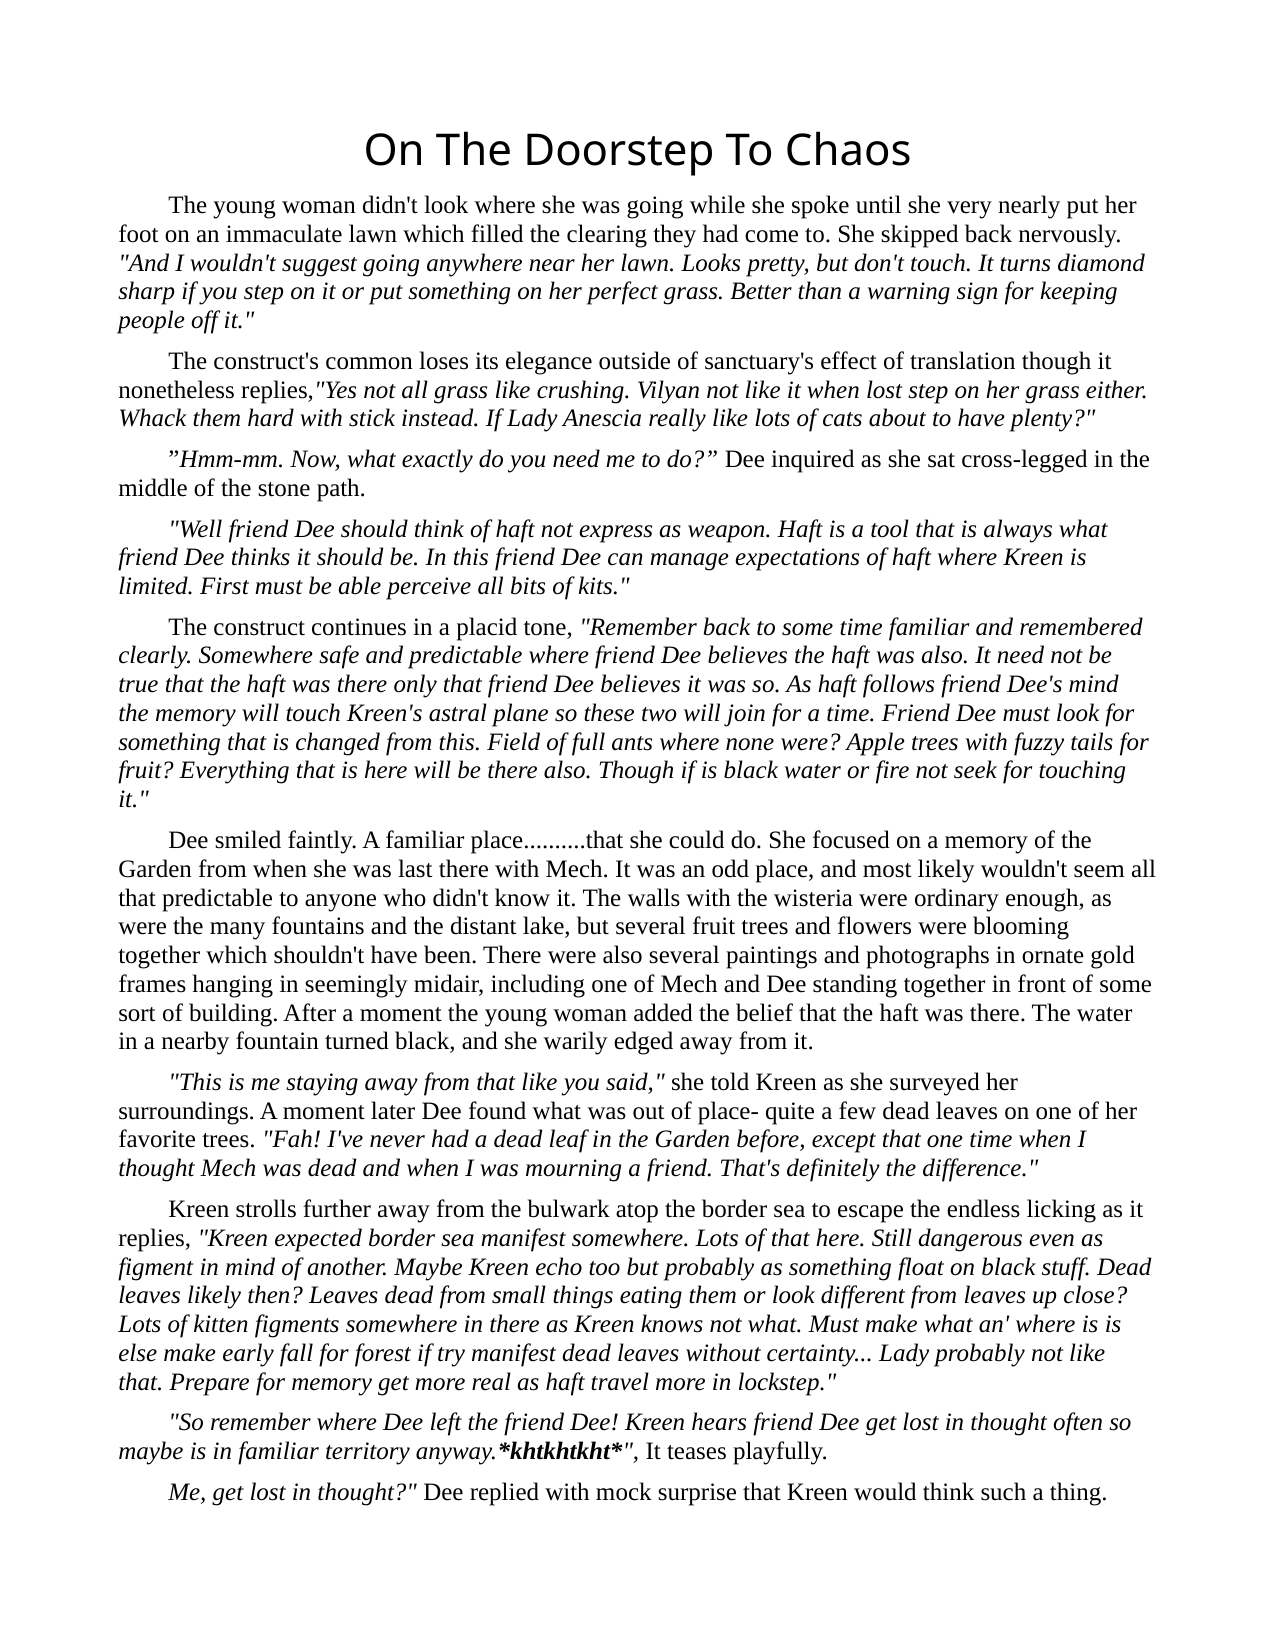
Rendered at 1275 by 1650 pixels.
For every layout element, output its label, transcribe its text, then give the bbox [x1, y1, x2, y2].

text "This is me staying away from that like you said," she told Kreen as she surveyed her surroundings. A moment later Dee found what was out of place- quite a few dead leaves on one of her favorite trees. "Fah! I've never had a dead leaf in the Garden before, except that one time when I thought Mech was dead and when I was mourning a friend. That's definitely the difference." [118, 1067, 1157, 1182]
text Kreen strolls further away from the bulwark atop the border sea to escape the endless licking as it replies, "Kreen expected border sea manifest somewhere. Lots of that here. Still dangerous even as figment in mind of another. Maybe Kreen echo too but probably as something float on black stuff. Dead leaves likely then? Leaves dead from small things eating them or look different from leaves up close? Lots of kitten figments somewhere in there as Kreen knows not what. Must make what an' where is is else make early fall for forest if try manifest dead leaves without certainty... Lady probably not like that. Prepare for memory get more real as haft travel more in lockstep." [118, 1194, 1157, 1395]
text The construct continues in a placid tone, "Remember back to some time familiar and remembered clearly. Somewhere safe and predictable where friend Dee believes the haft was also. It need not be true that the haft was there only that friend Dee believes it was so. As haft follows friend Dee's mind the memory will touch Kreen's astral plane so these two will join for a time. Friend Dee must look for something that is changed from this. Field of full ants where none were? Apple trees with fuzzy tails for fruit? Everything that is here will be there also. Though if is black water or fire not seek for touching it." [118, 612, 1157, 813]
text Me, get lost in thought?" Dee replied with mock surprise that Kreen would think such a thing. [118, 1477, 1157, 1506]
text The construct's common loses its elegance outside of sanctuary's effect of translation though it nonetheless replies,"Yes not all grass like crushing. Vilyan not like it when lost step on her grass either. Whack them hard with stick instead. If Lady Anescia really like lots of cats about to have plenty?" [118, 346, 1157, 432]
text Dee smiled faintly. A familiar place..........that she could do. She focused on a memory of the Garden from when she was last there with Mech. It was an odd place, and most likely wouldn't seem all that predictable to anyone who didn't know it. The walls with the wisteria were ordinary enough, as were the many fountains and the distant lake, but several fruit trees and flowers were blooming together which shouldn't have been. There were also several paintings and photographs in ornate gold frames hanging in seemingly midair, including one of Mech and Dee standing together in front of some sort of building. After a moment the young woman added the belief that the haft was there. The water in a nearby fountain turned black, and she warily edged away from it. [118, 825, 1157, 1055]
text ”Hmm-mm. Now, what exactly do you need me to do?” Dee inquired as she sat cross-legged in the middle of the stone path. [118, 444, 1157, 502]
text "Well friend Dee should think of haft not express as weapon. Haft is a tool that is always what friend Dee thinks it should be. In this friend Dee can manage expectations of haft where Kreen is limited. First must be able perceive all bits of kits." [118, 514, 1157, 600]
text "So remember where Dee left the friend Dee! Kreen hears friend Dee get lost in thought often so maybe is in familiar territory anyway.*khtkhtkht*", It teases playfully. [118, 1407, 1157, 1465]
subtitle On The Doorstep To Chaos [118, 118, 1157, 178]
text The young woman didn't look where she was going while she spoke until she very nearly put her foot on an immaculate lawn which filled the clearing they had come to. She skipped back nervously. "And I wouldn't suggest going anywhere near her lawn. Looks pretty, but don't touch. It turns diamond sharp if you step on it or put something on her perfect grass. Better than a warning sign for keeping people off it." [118, 190, 1157, 334]
